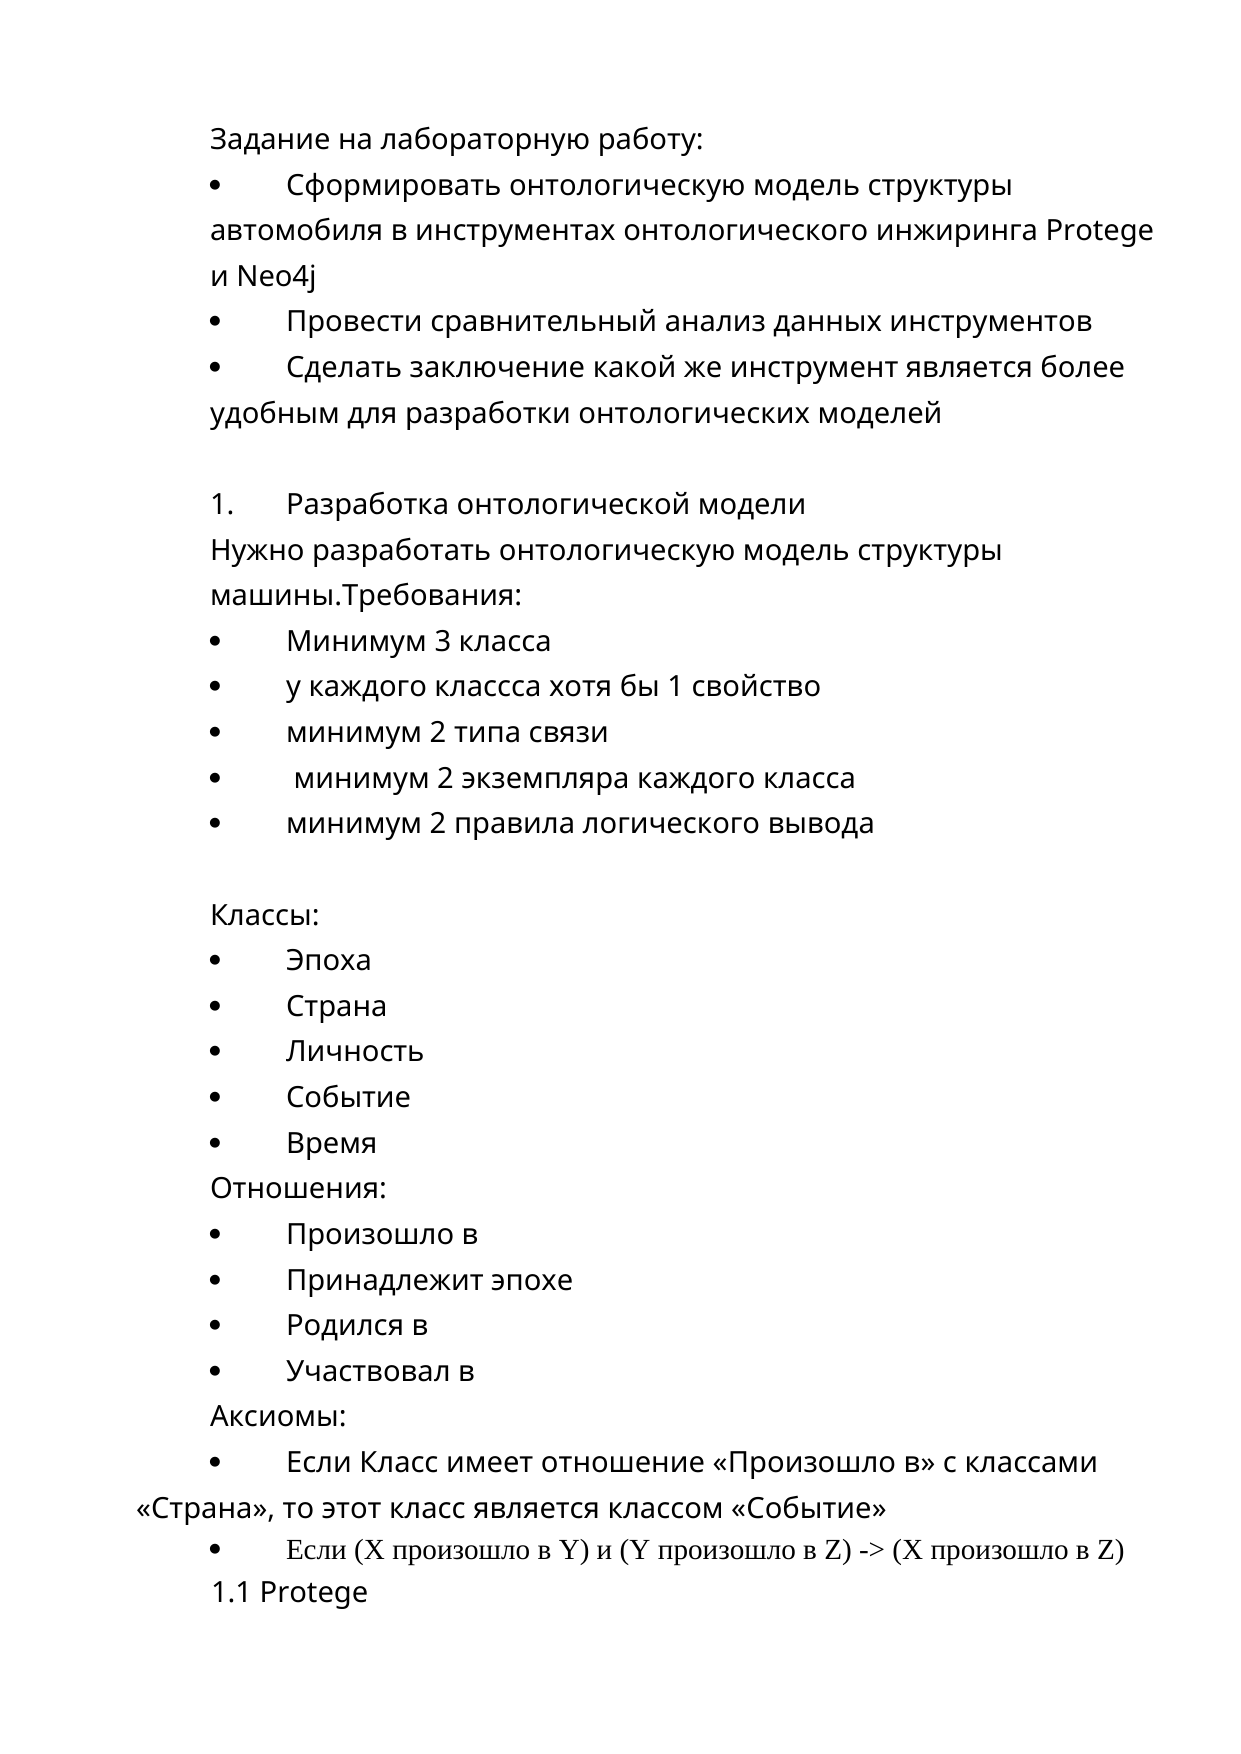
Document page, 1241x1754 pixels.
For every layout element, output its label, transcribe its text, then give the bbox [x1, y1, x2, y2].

list минимум 2 правила логического вывода [210, 802, 1163, 842]
list Разработка онтологической модели [210, 483, 1163, 523]
text Отношения: [136, 1167, 1163, 1207]
list минимум 2 экземпляра каждого класса [210, 757, 1163, 797]
list Родился в [136, 1304, 1163, 1344]
list Принадлежит эпохе [136, 1259, 1163, 1298]
list Произошло в [136, 1213, 1163, 1253]
text Классы: [210, 894, 1163, 933]
text Задание на лабораторную работу: [210, 118, 1163, 158]
list Страна [136, 985, 1163, 1025]
text Аксиомы: [210, 1396, 1163, 1435]
text Нужно разработать онтологическую модель структуры машины.Требования: [210, 529, 1163, 614]
list Если (Х произошло в Y) и (Y произошло в Z) -> (X произошло в Z) [136, 1532, 1163, 1566]
list Минимум 3 класса [210, 620, 1163, 660]
text 1.1 Protege [210, 1571, 1163, 1611]
list Сделать заключение какой же инструмент является более удобным для разработки онтологических моделей [210, 346, 1163, 432]
list Личность [136, 1031, 1163, 1070]
list Сформировать онтологическую модель структуры автомобиля в инструментах онтологического инжиринга Protege и Neo4j [210, 164, 1163, 295]
list у каждого классса хотя бы 1 свойство [210, 666, 1163, 705]
list Если Класс имеет отношение «Произошло в» с классами «Страна», то этот класс является классом «Событие» [136, 1441, 1163, 1527]
list Событие [136, 1076, 1163, 1116]
list Участвовал в [136, 1350, 1163, 1390]
list Провести сравнительный анализ данных инструментов [210, 301, 1163, 340]
list Эпоха [136, 939, 1163, 979]
list Время [136, 1122, 1163, 1162]
list минимум 2 типа связи [210, 711, 1163, 751]
